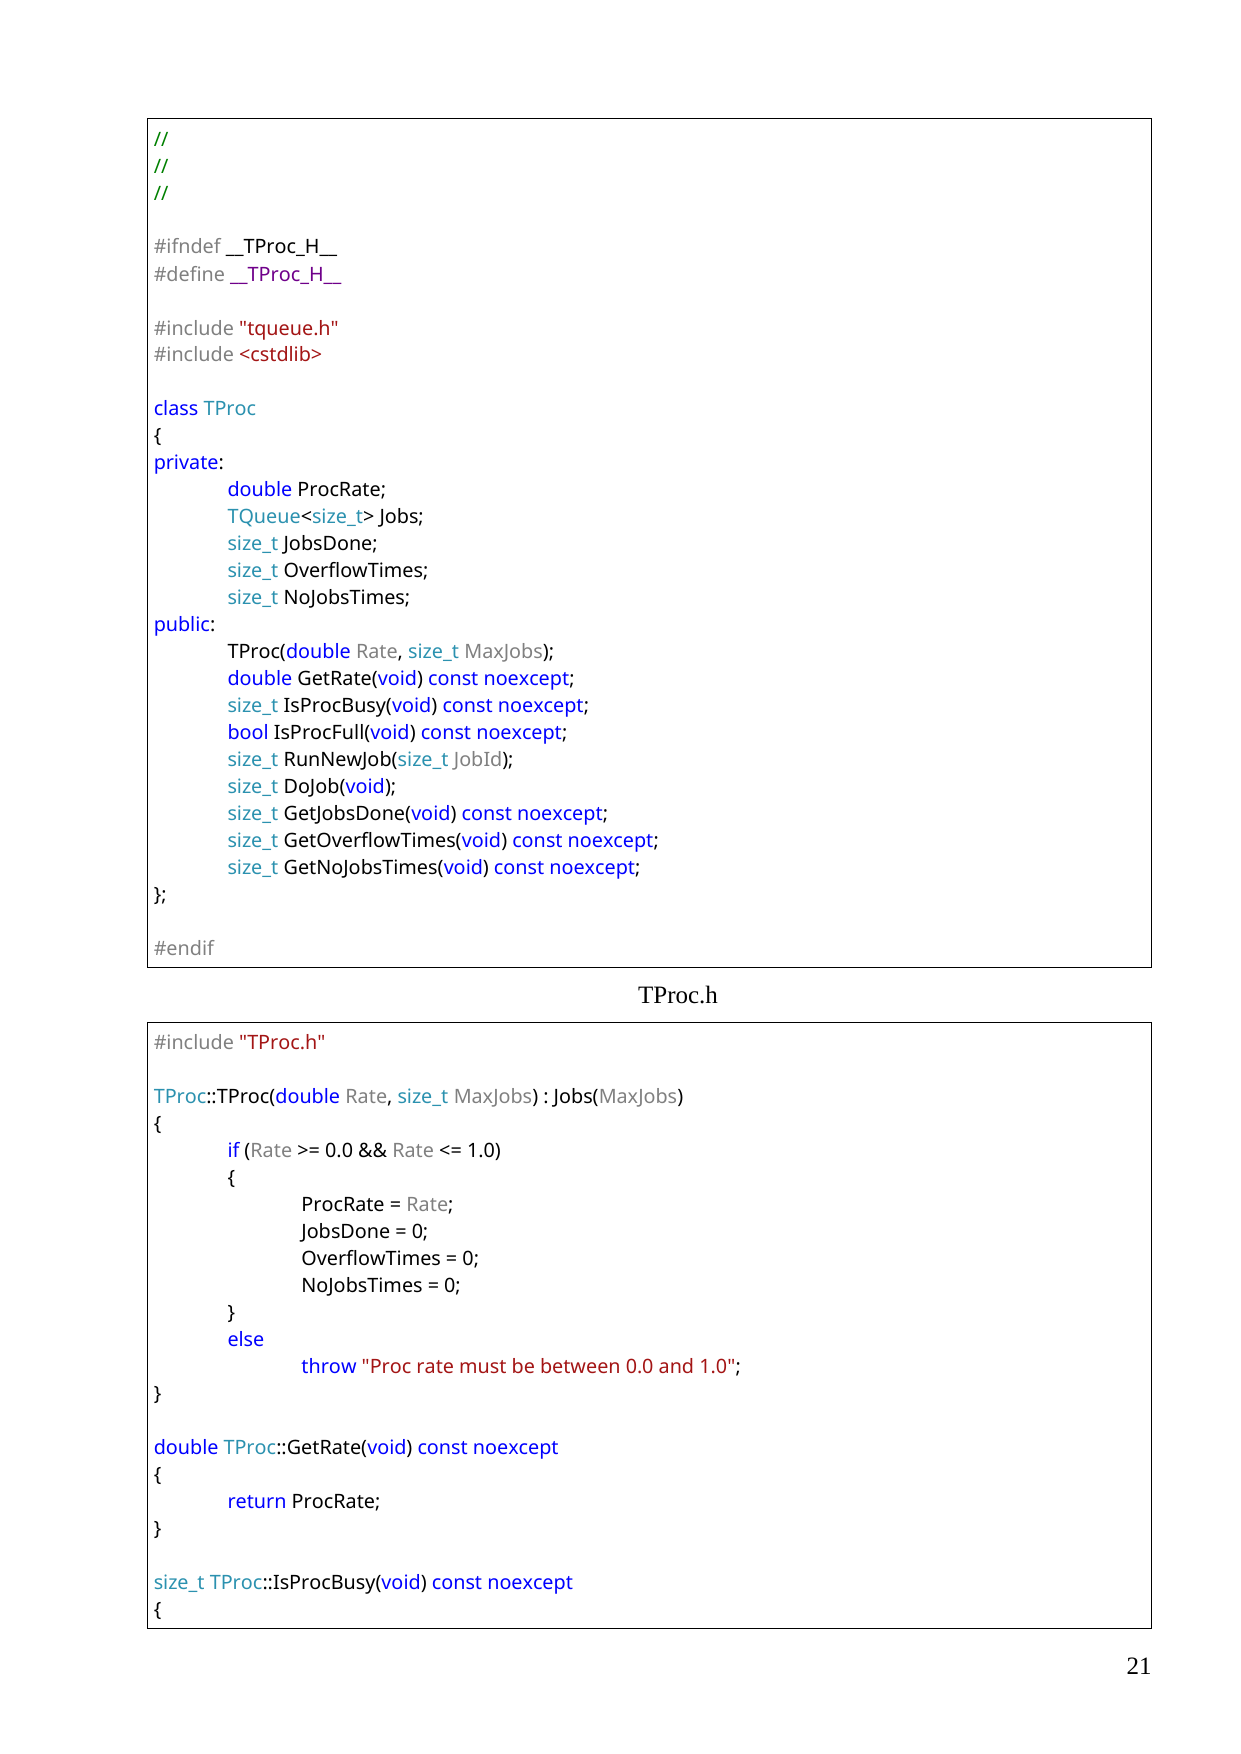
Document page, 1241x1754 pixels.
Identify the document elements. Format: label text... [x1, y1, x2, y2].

table_header // // // #ifndef __TProc_H__ #define __TProc_H__ #include "tqueue.h" #include <cstdlib> class TProc { private: double ProcRate; TQueue<size_t> Jobs; size_t JobsDone; size_t OverflowTimes; size_t NoJobsTimes; public: TProc(double Rate, size_t MaxJobs); double GetRate(void) const noexcept; size_t IsProcBusy(void) const noexcept; bool IsProcFull(void) const noexcept; size_t RunNewJob(size_t JobId); size_t DoJob(void); size_t GetJobsDone(void) const noexcept; size_t GetOverflowTimes(void) const noexcept; size_t GetNoJobsTimes(void) const noexcept; }; #endif [148, 119, 1151, 967]
text TProc.h [148, 981, 1152, 1009]
table_header #include "TProc.h" TProc::TProc(double Rate, size_t MaxJobs) : Jobs(MaxJobs) { if (Rate >= 0.0 && Rate <= 1.0) { ProcRate = Rate; JobsDone = 0; OverflowTimes = 0; NoJobsTimes = 0; } else throw "Proc rate must be between 0.0 and 1.0"; } double TProc::GetRate(void) const noexcept { return ProcRate; } size_t TProc::IsProcBusy(void) const noexcept { [148, 1023, 1151, 1628]
